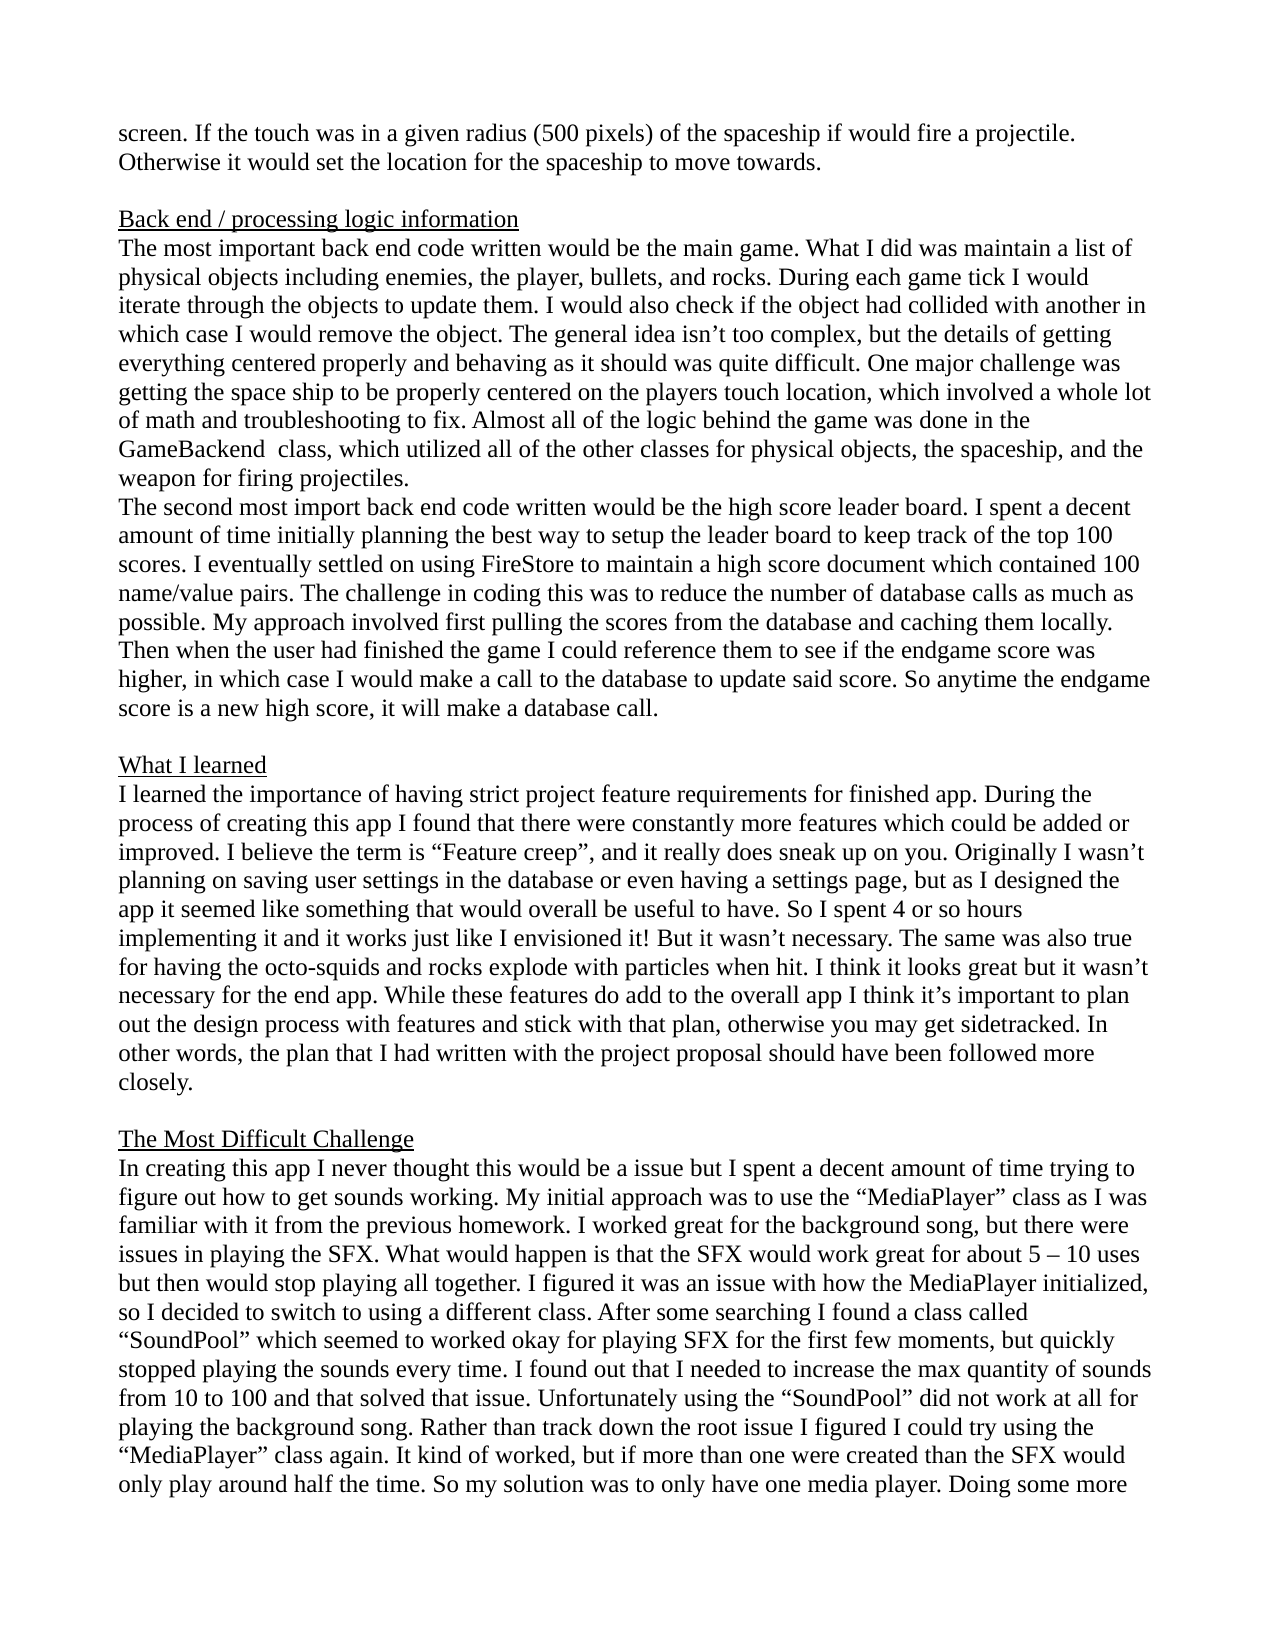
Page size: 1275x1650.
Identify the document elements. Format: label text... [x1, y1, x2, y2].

text What I learned [118, 751, 1157, 779]
text The second most import back end code written would be the high score leader board. I spent a decent amount of time initially planning the best way to setup the leader board to keep track of the top 100 scores. I eventually settled on using FireStore to maintain a high score document which contained 100 name/value pairs. The challenge in coding this was to reduce the number of database calls as much as possible. My approach involved first pulling the scores from the database and caching them locally. Then when the user had finished the game I could reference them to see if the endgame score was higher, in which case I would make a call to the database to update said score. So anytime the endgame score is a new high score, it will make a database call. [118, 492, 1157, 722]
text The Most Difficult Challenge [118, 1124, 1157, 1153]
text Back end / processing logic information [118, 204, 1157, 233]
text The most important back end code written would be the main game. What I did was maintain a list of physical objects including enemies, the player, bullets, and rocks. During each game tick I would iterate through the objects to update them. I would also check if the object had collided with another in which case I would remove the object. The general idea isn’t too complex, but the details of getting everything centered properly and behaving as it should was quite difficult. One major challenge was getting the space ship to be properly centered on the players touch location, which involved a whole lot of math and troubleshooting to fix. Almost all of the logic behind the game was done in the GameBackend class, which utilized all of the other classes for physical objects, the spaceship, and the weapon for firing projectiles. [118, 233, 1157, 492]
text I learned the importance of having strict project feature requirements for finished app. During the process of creating this app I found that there were constantly more features which could be added or improved. I believe the term is “Feature creep”, and it really does sneak up on you. Originally I wasn’t planning on saving user settings in the database or even having a settings page, but as I designed the app it seemed like something that would overall be useful to have. So I spent 4 or so hours implementing it and it works just like I envisioned it! But it wasn’t necessary. The same was also true for having the octo-squids and rocks explode with particles when hit. I think it looks great but it wasn’t necessary for the end app. While these features do add to the overall app I think it’s important to plan out the design process with features and stick with that plan, otherwise you may get sidetracked. In other words, the plan that I had written with the project proposal should have been followed more closely. [118, 779, 1157, 1096]
text screen. If the touch was in a given radius (500 pixels) of the spaceship if would fire a projectile. Otherwise it would set the location for the spaceship to move towards. [118, 118, 1157, 176]
text In creating this app I never thought this would be a issue but I spent a decent amount of time trying to figure out how to get sounds working. My initial approach was to use the “MediaPlayer” class as I was familiar with it from the previous homework. I worked great for the background song, but there were issues in playing the SFX. What would happen is that the SFX would work great for about 5 – 10 uses but then would stop playing all together. I figured it was an issue with how the MediaPlayer initialized, so I decided to switch to using a different class. After some searching I found a class called “SoundPool” which seemed to worked okay for playing SFX for the first few moments, but quickly stopped playing the sounds every time. I found out that I needed to increase the max quantity of sounds from 10 to 100 and that solved that issue. Unfortunately using the “SoundPool” did not work at all for playing the background song. Rather than track down the root issue I figured I could try using the “MediaPlayer” class again. It kind of worked, but if more than one were created than the SFX would only play around half the time. So my solution was to only have one media player. Doing some more [118, 1153, 1157, 1498]
